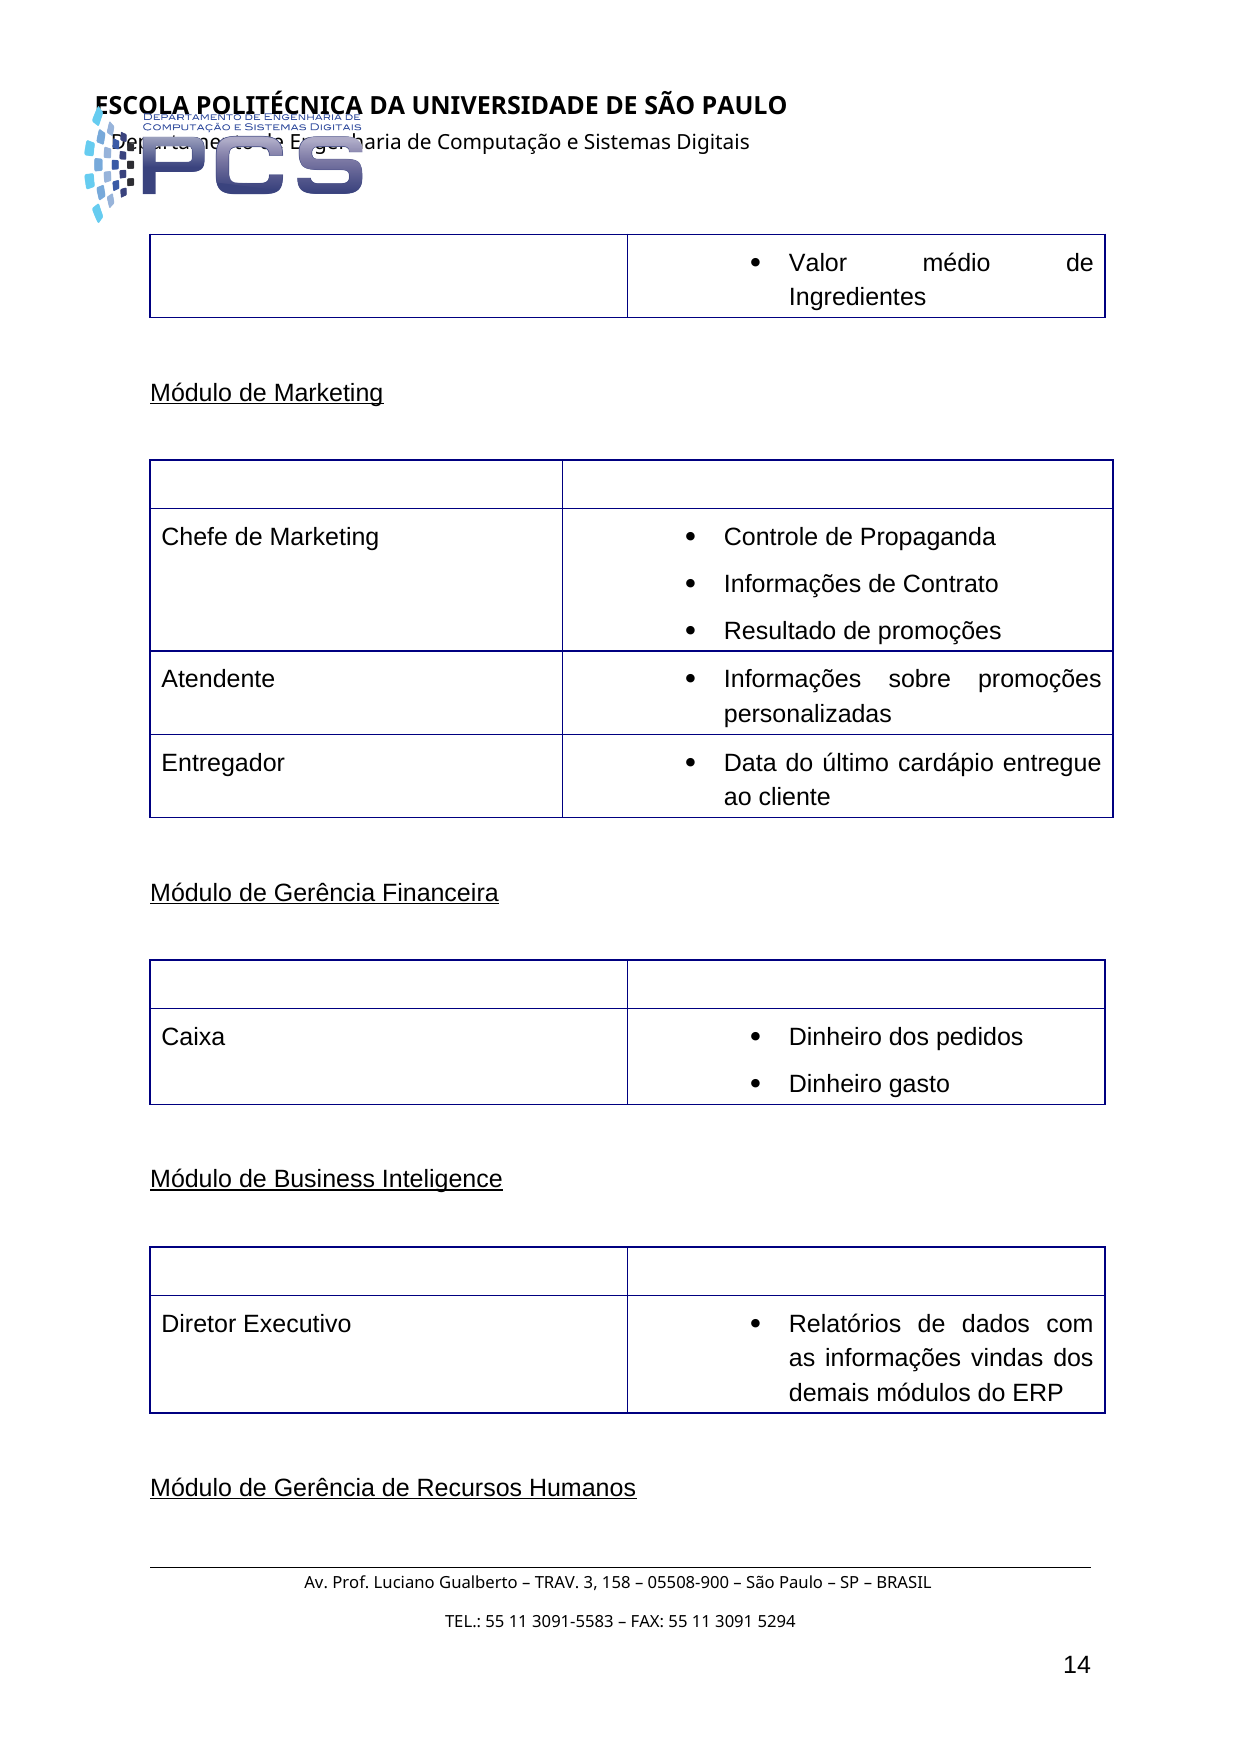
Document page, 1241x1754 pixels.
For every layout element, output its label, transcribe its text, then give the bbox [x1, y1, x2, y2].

table_header Papel [151, 461, 562, 508]
table_cell Caixa [151, 1009, 627, 1103]
table_header Informações Manipuladas [628, 961, 1104, 1008]
text Módulo de Business Inteligence [150, 1164, 1091, 1193]
table_cell [151, 235, 627, 317]
text Módulo de Gerência de Recursos Humanos [150, 1473, 1091, 1502]
text Módulo de Gerência Financeira [150, 878, 1091, 906]
table_cell Lista de Compras Valor médio de Ingredientes [628, 235, 1104, 317]
table_header Informações Manipuladas [563, 461, 1112, 508]
table_header Informações Manipuladas [628, 1248, 1104, 1294]
table_cell Relatórios de dados com as informações vindas dos demais módulos do ERP [628, 1296, 1104, 1412]
text Módulo de Marketing [150, 378, 1091, 406]
table_cell Data do último cardápio entregue ao cliente [563, 735, 1112, 817]
table_cell Controle de Propaganda Informações de Contrato Resultado de promoções [563, 509, 1112, 650]
table_header Papel [151, 961, 627, 1008]
table_cell Entregador [151, 735, 562, 817]
table_cell Chefe de Marketing [151, 509, 562, 650]
table_cell Diretor Executivo [151, 1296, 627, 1412]
table_cell Informações sobre promoções personalizadas [563, 652, 1112, 733]
table_cell Dinheiro dos pedidos Dinheiro gasto [628, 1009, 1104, 1103]
table_cell Atendente [151, 652, 562, 733]
table_header Papel [151, 1248, 627, 1294]
